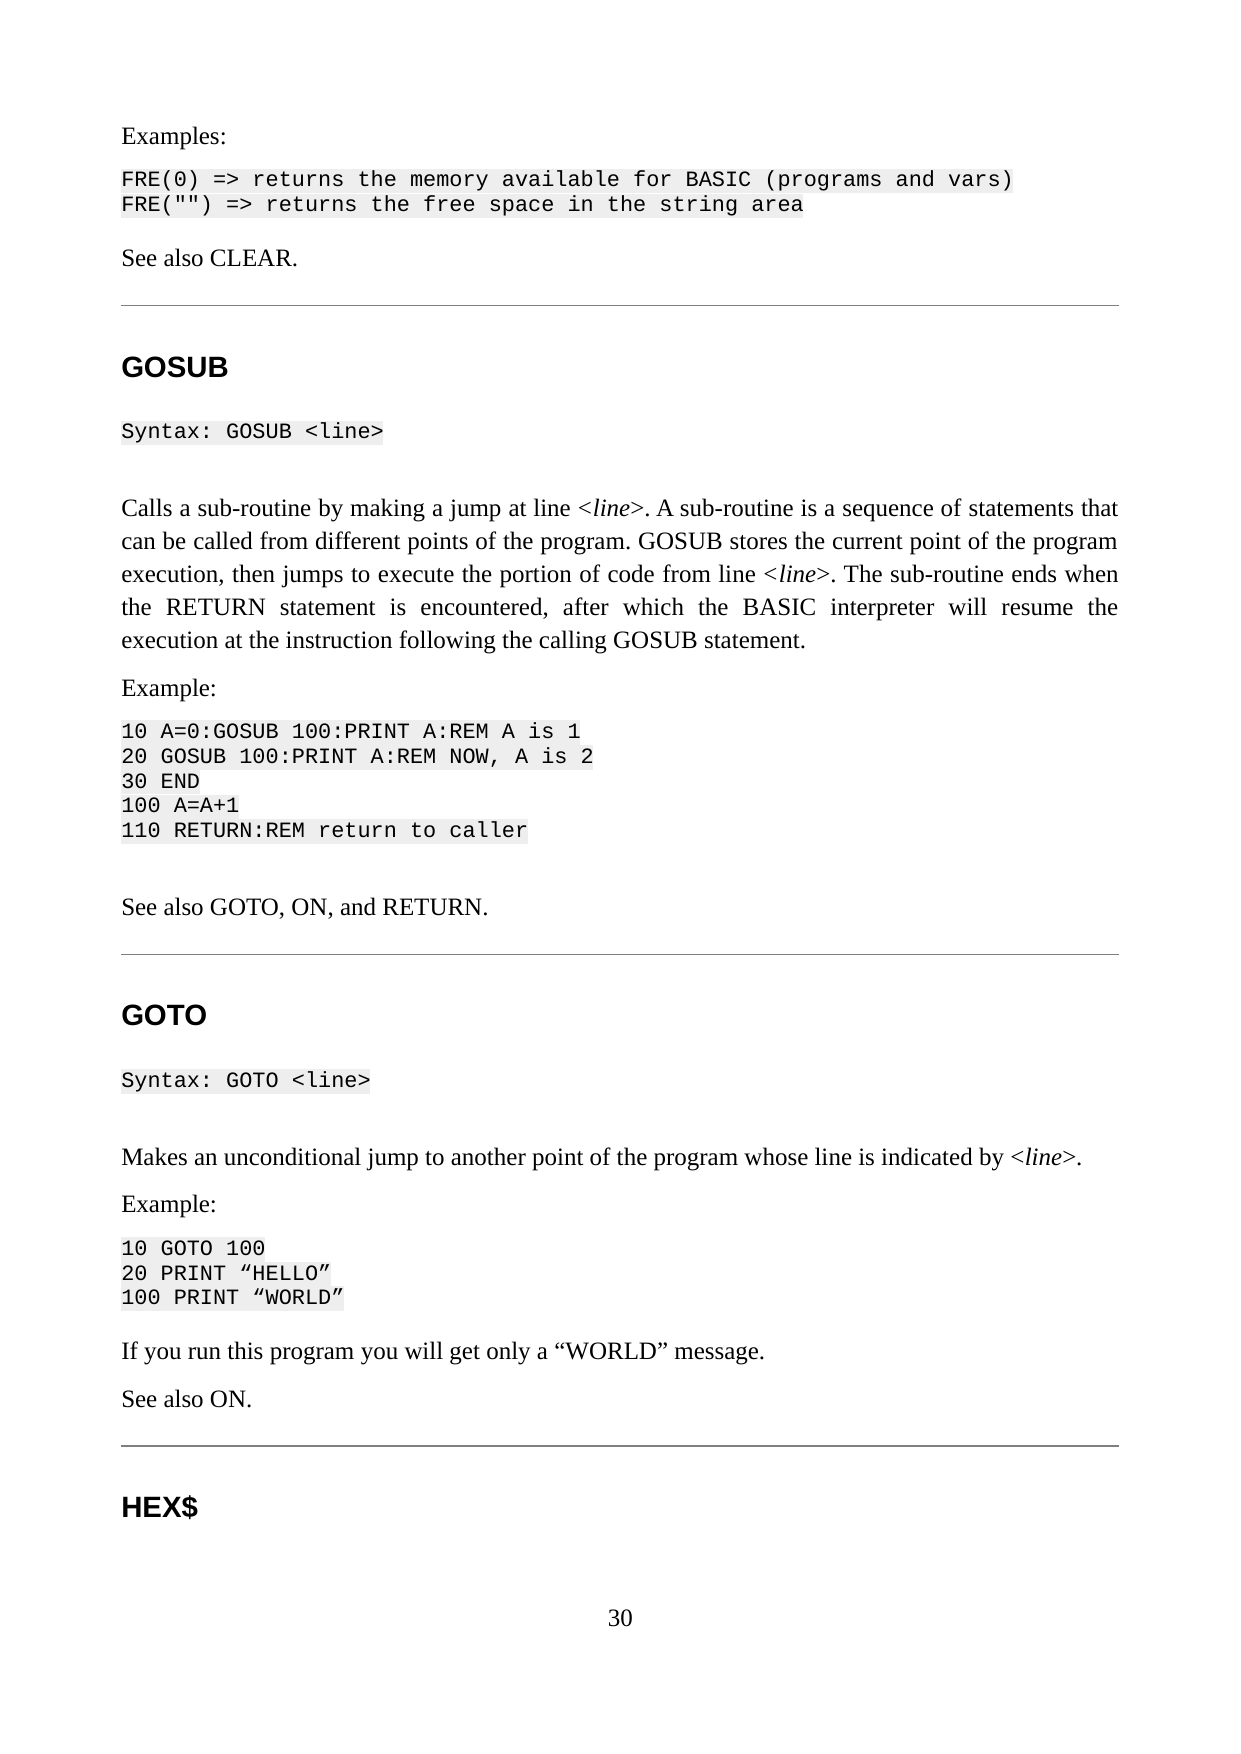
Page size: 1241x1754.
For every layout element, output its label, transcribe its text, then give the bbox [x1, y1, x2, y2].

text FRE("") => returns the free space in the string area [121, 193, 1119, 218]
text See also ON. [121, 1384, 1119, 1412]
text Syntax: GOTO <line> [370, 1069, 1119, 1094]
subtitle HEX$ [121, 1490, 1119, 1524]
text 100 A=A+1 [121, 794, 1119, 819]
text Example: [121, 1189, 1119, 1218]
text Calls a sub-routine by making a jump at line <line>. A sub-routine is a sequence of statements that can be called from different points of the program. GOSUB stores the current point of the program execution, then jumps to execute the portion of code from line <line>. The sub-routine ends when the RETURN statement is encountered, after which the BASIC interpreter will resume the execution at the instruction following the calling GOSUB statement. [121, 493, 1119, 654]
text See also CLEAR. [121, 243, 1119, 272]
text 30 END [160, 770, 1119, 794]
subtitle GOTO [121, 998, 1119, 1032]
text 20 PRINT “HELLO” [331, 1262, 1119, 1286]
text 20 GOSUB 100:PRINT A:REM NOW, A is 2 [160, 745, 1119, 770]
text Makes an unconditional jump to another point of the program whose line is indicated by <line>. [121, 1142, 1119, 1170]
text 10 A=0:GOSUB 100:PRINT A:REM A is 1 [502, 720, 1119, 745]
text Syntax: GOSUB <line> [383, 421, 1119, 445]
text 110 RETURN:REM return to caller [318, 819, 1119, 844]
text 100 PRINT “WORLD” [344, 1286, 1119, 1311]
subtitle GOSUB [121, 349, 1119, 383]
text FRE(0) => returns the memory available for BASIC (programs and vars) [1013, 169, 1119, 193]
text 10 GOTO 100 [265, 1237, 1119, 1262]
text Example: [121, 673, 1119, 701]
text Examples: [121, 121, 1119, 150]
text See also GOTO, ON, and RETURN. [121, 892, 1119, 921]
text If you run this program you will get only a “WORLD” message. [121, 1336, 1119, 1365]
